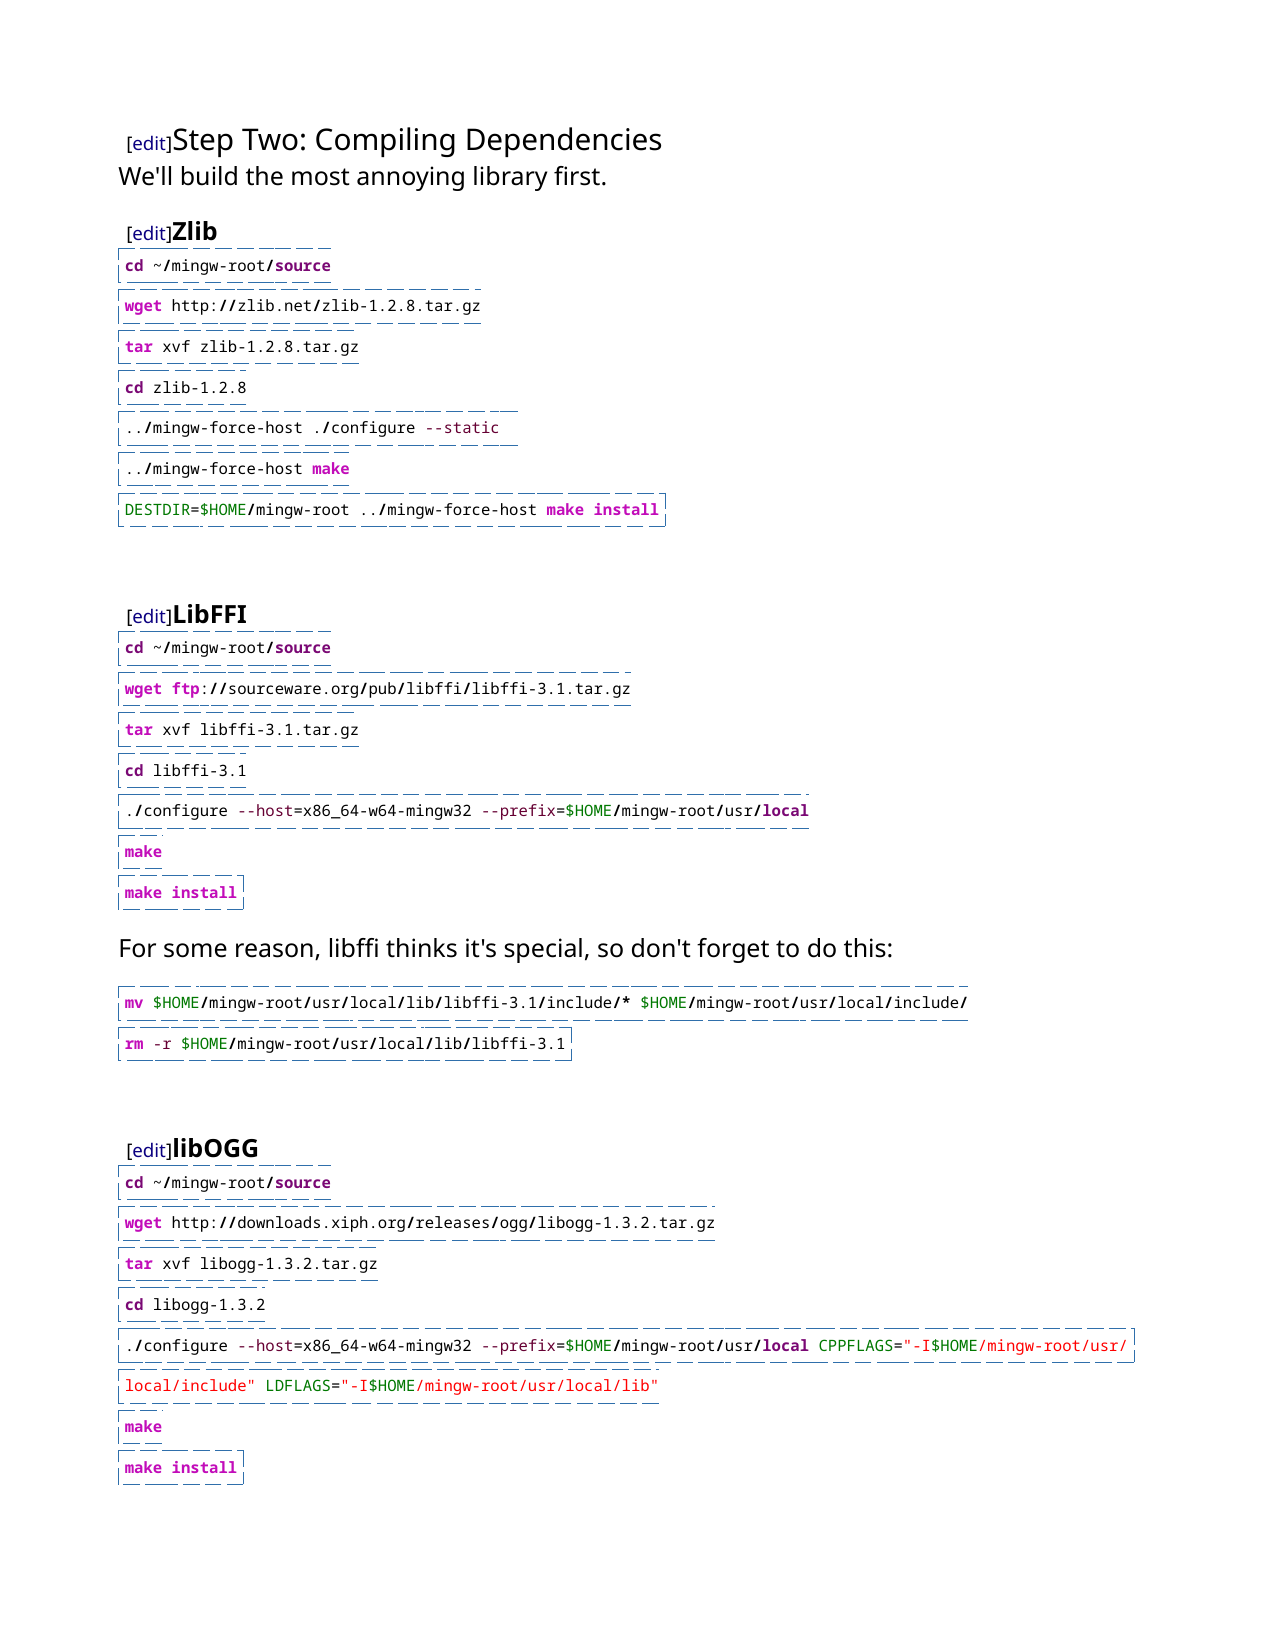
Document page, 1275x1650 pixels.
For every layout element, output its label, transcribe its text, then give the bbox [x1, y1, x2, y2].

text For some reason, libffi thinks it's special, so don't forget to do this: [118, 931, 1157, 964]
text cd ~/mingw-root/source wget http://zlib.net/zlib-1.2.8.tar.gz tar xvf zlib-1.2.8.tar.gz cd zlib-1.2.8 ../mingw-force-host ./configure --static ../mingw-force-host make DESTDIR=$HOME/mingw-root ../mingw-force-host make install [118, 248, 1157, 526]
text We'll build the most annoying library first. [118, 158, 1157, 193]
subtitle [edit]libOGG [126, 1131, 1157, 1165]
subtitle [edit]Step Two: Compiling Dependencies [126, 118, 1157, 158]
text mv $HOME/mingw-root/usr/local/lib/libffi-3.1/include/* $HOME/mingw-root/usr/local/include/ rm -r $HOME/mingw-root/usr/local/lib/libffi-3.1 [118, 986, 1157, 1061]
text cd ~/mingw-root/source wget http://downloads.xiph.org/releases/ogg/libogg-1.3.2.tar.gz tar xvf libogg-1.3.2.tar.gz cd libogg-1.3.2 ./configure --host=x86_64-w64-mingw32 --prefix=$HOME/mingw-root/usr/local CPPFLAGS="-I$HOME/mingw-root/usr/local/include" LDFLAGS="-I$HOME/mingw-root/usr/local/lib" make make install [118, 1165, 1157, 1484]
subtitle [edit]Zlib [126, 214, 1157, 248]
text cd ~/mingw-root/source wget ftp://sourceware.org/pub/libffi/libffi-3.1.tar.gz tar xvf libffi-3.1.tar.gz cd libffi-3.1 ./configure --host=x86_64-w64-mingw32 --prefix=$HOME/mingw-root/usr/local make make install [118, 631, 1157, 909]
subtitle [edit]LibFFI [126, 597, 1157, 631]
